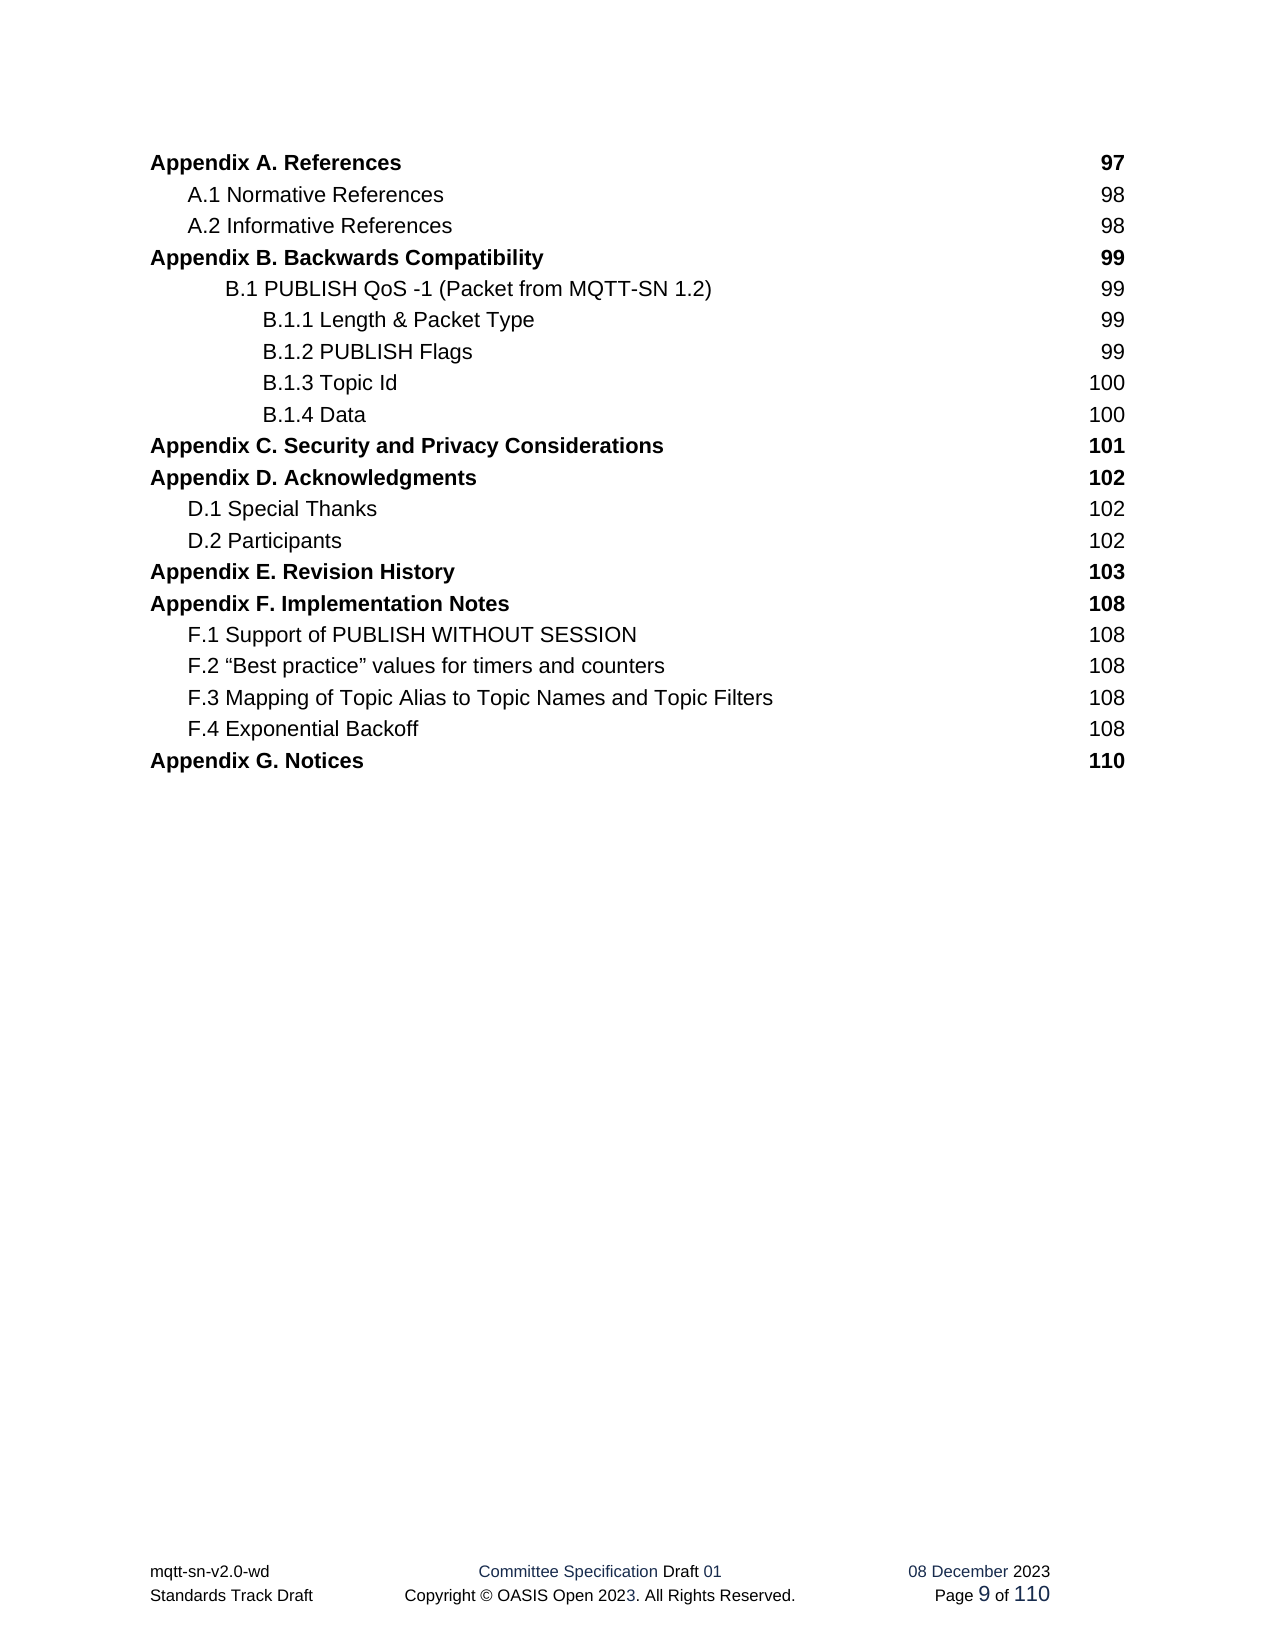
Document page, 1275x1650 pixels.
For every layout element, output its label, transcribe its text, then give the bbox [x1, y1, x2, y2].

text B.1 PUBLISH QoS -1 (Packet from MQTT-SN 1.2) 99 [225, 276, 1125, 301]
text Appendix G. Notices 110 [150, 748, 1125, 773]
text B.1.4 Data 100 [262, 402, 1125, 427]
text F.3 Mapping of Topic Alias to Topic Names and Topic Filters 108 [187, 685, 1125, 710]
text B.1.2 PUBLISH Flags 99 [262, 339, 1125, 364]
text Appendix E. Revision History 103 [150, 559, 1125, 584]
text F.1 Support of PUBLISH WITHOUT SESSION 108 [187, 622, 1125, 647]
text D.1 Special Thanks 102 [187, 496, 1125, 521]
text B.1.1 Length & Packet Type 99 [262, 307, 1125, 332]
text A.2 Informative References 98 [187, 213, 1125, 238]
text D.2 Participants 102 [187, 527, 1125, 553]
text Appendix A. References 97 [150, 150, 1125, 175]
text F.2 “Best practice” values for timers and counters 108 [187, 653, 1125, 678]
text F.4 Exponential Backoff 108 [187, 716, 1125, 741]
text Appendix D. Acknowledgments 102 [150, 464, 1125, 490]
text Appendix C. Security and Privacy Considerations 101 [150, 433, 1125, 458]
text Appendix B. Backwards Compatibility 99 [150, 244, 1125, 269]
text Appendix F. Implementation Notes 108 [150, 590, 1125, 616]
text B.1.3 Topic Id 100 [262, 370, 1125, 395]
text A.1 Normative References 98 [187, 181, 1125, 207]
